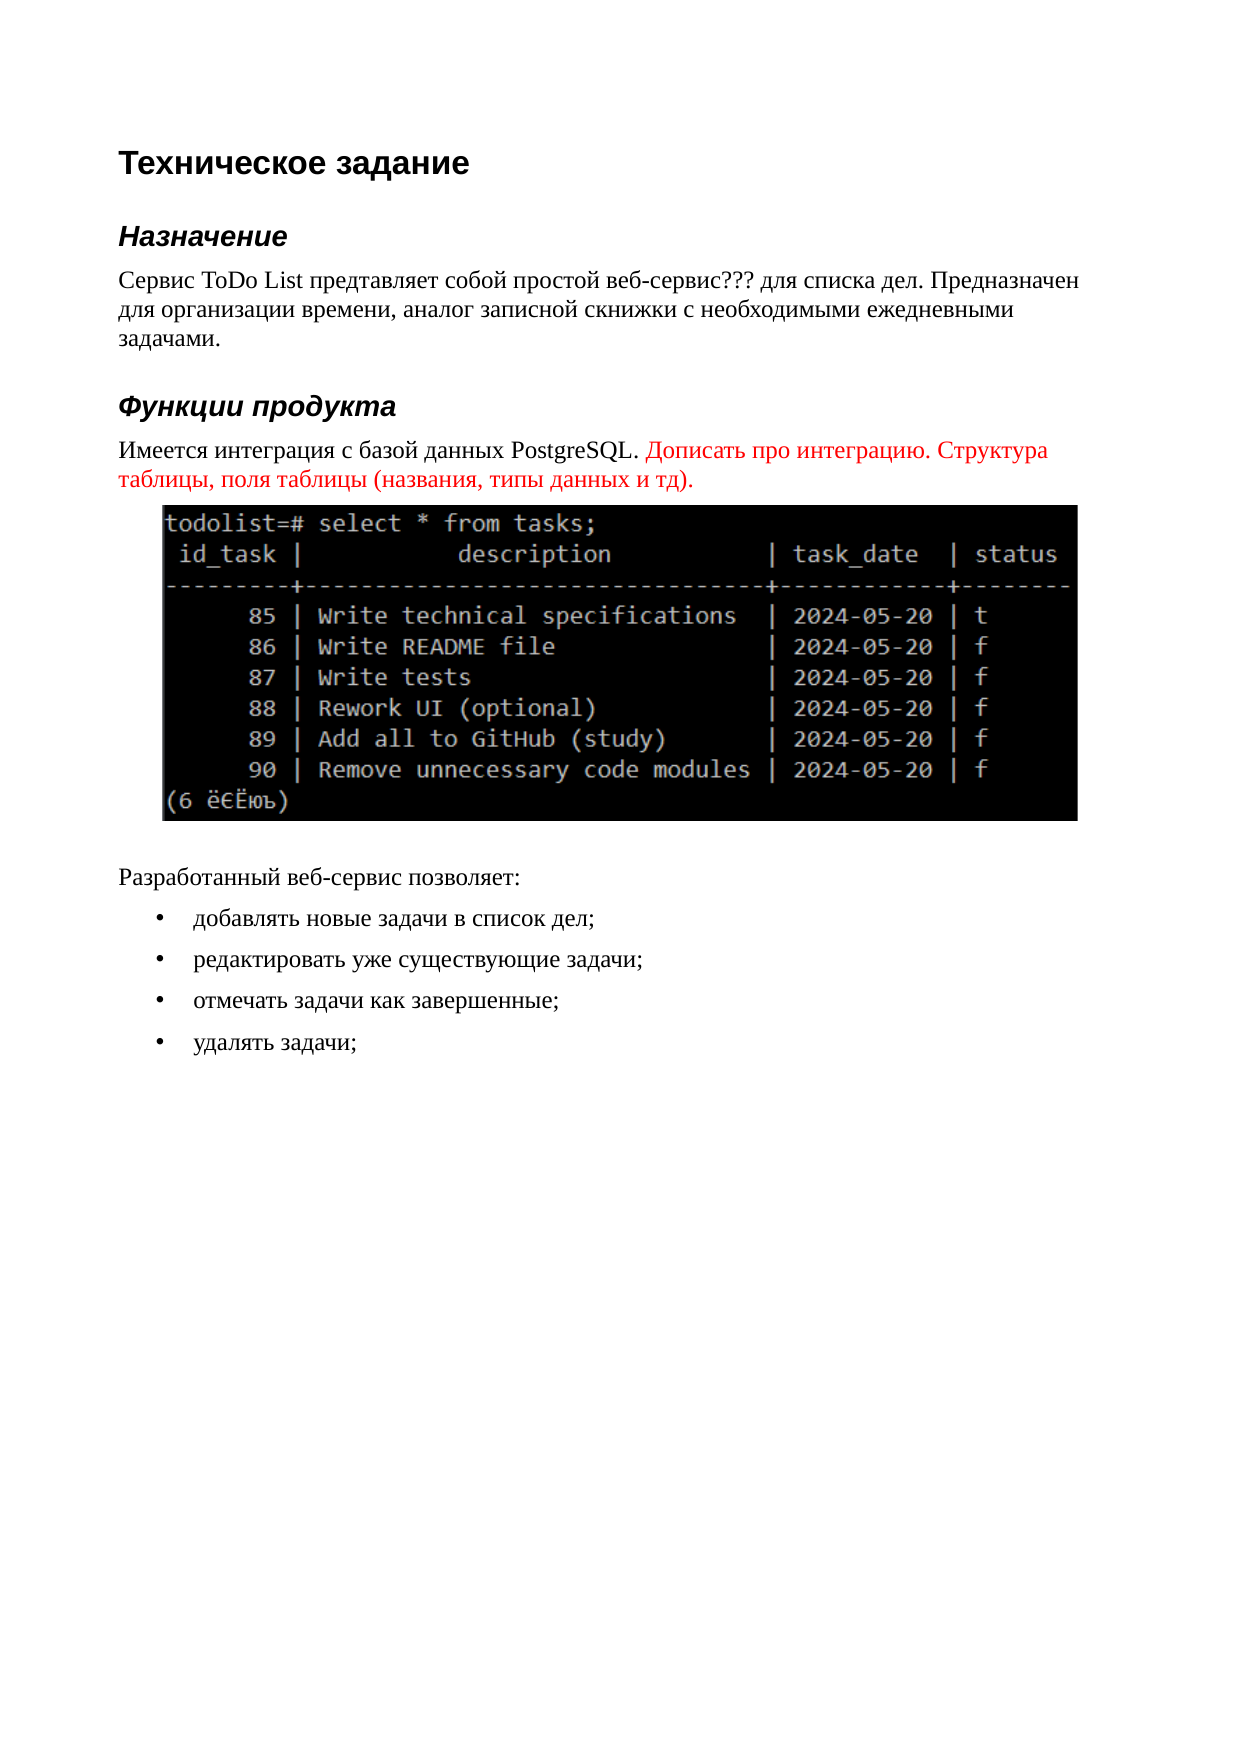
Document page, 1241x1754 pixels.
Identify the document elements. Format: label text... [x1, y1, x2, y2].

text Имеется интеграция с базой данных PostgreSQL. Дописать про интеграцию. Структура таблицы, поля таблицы (названия, типы данных и тд). [118, 435, 1122, 493]
subtitle Функции продукта [118, 389, 1122, 423]
text Разработанный веб-сервис позволяет: [118, 862, 1122, 890]
subtitle Назначение [118, 219, 1122, 253]
list отмечать задачи как завершенные; [156, 985, 1122, 1014]
list удалять задачи; [156, 1027, 1122, 1055]
subtitle Техническое задание [118, 143, 1122, 182]
list добавлять новые задачи в список дел; [156, 903, 1122, 932]
picture [162, 505, 1078, 821]
list редактировать уже существующие задачи; [156, 944, 1122, 973]
text Сервис ToDo List предтавляет собой простой веб-сервис??? для списка дел. Предназначен для организации времени, аналог записной скнижки с необходимыми ежедневными задачами. [118, 265, 1122, 352]
